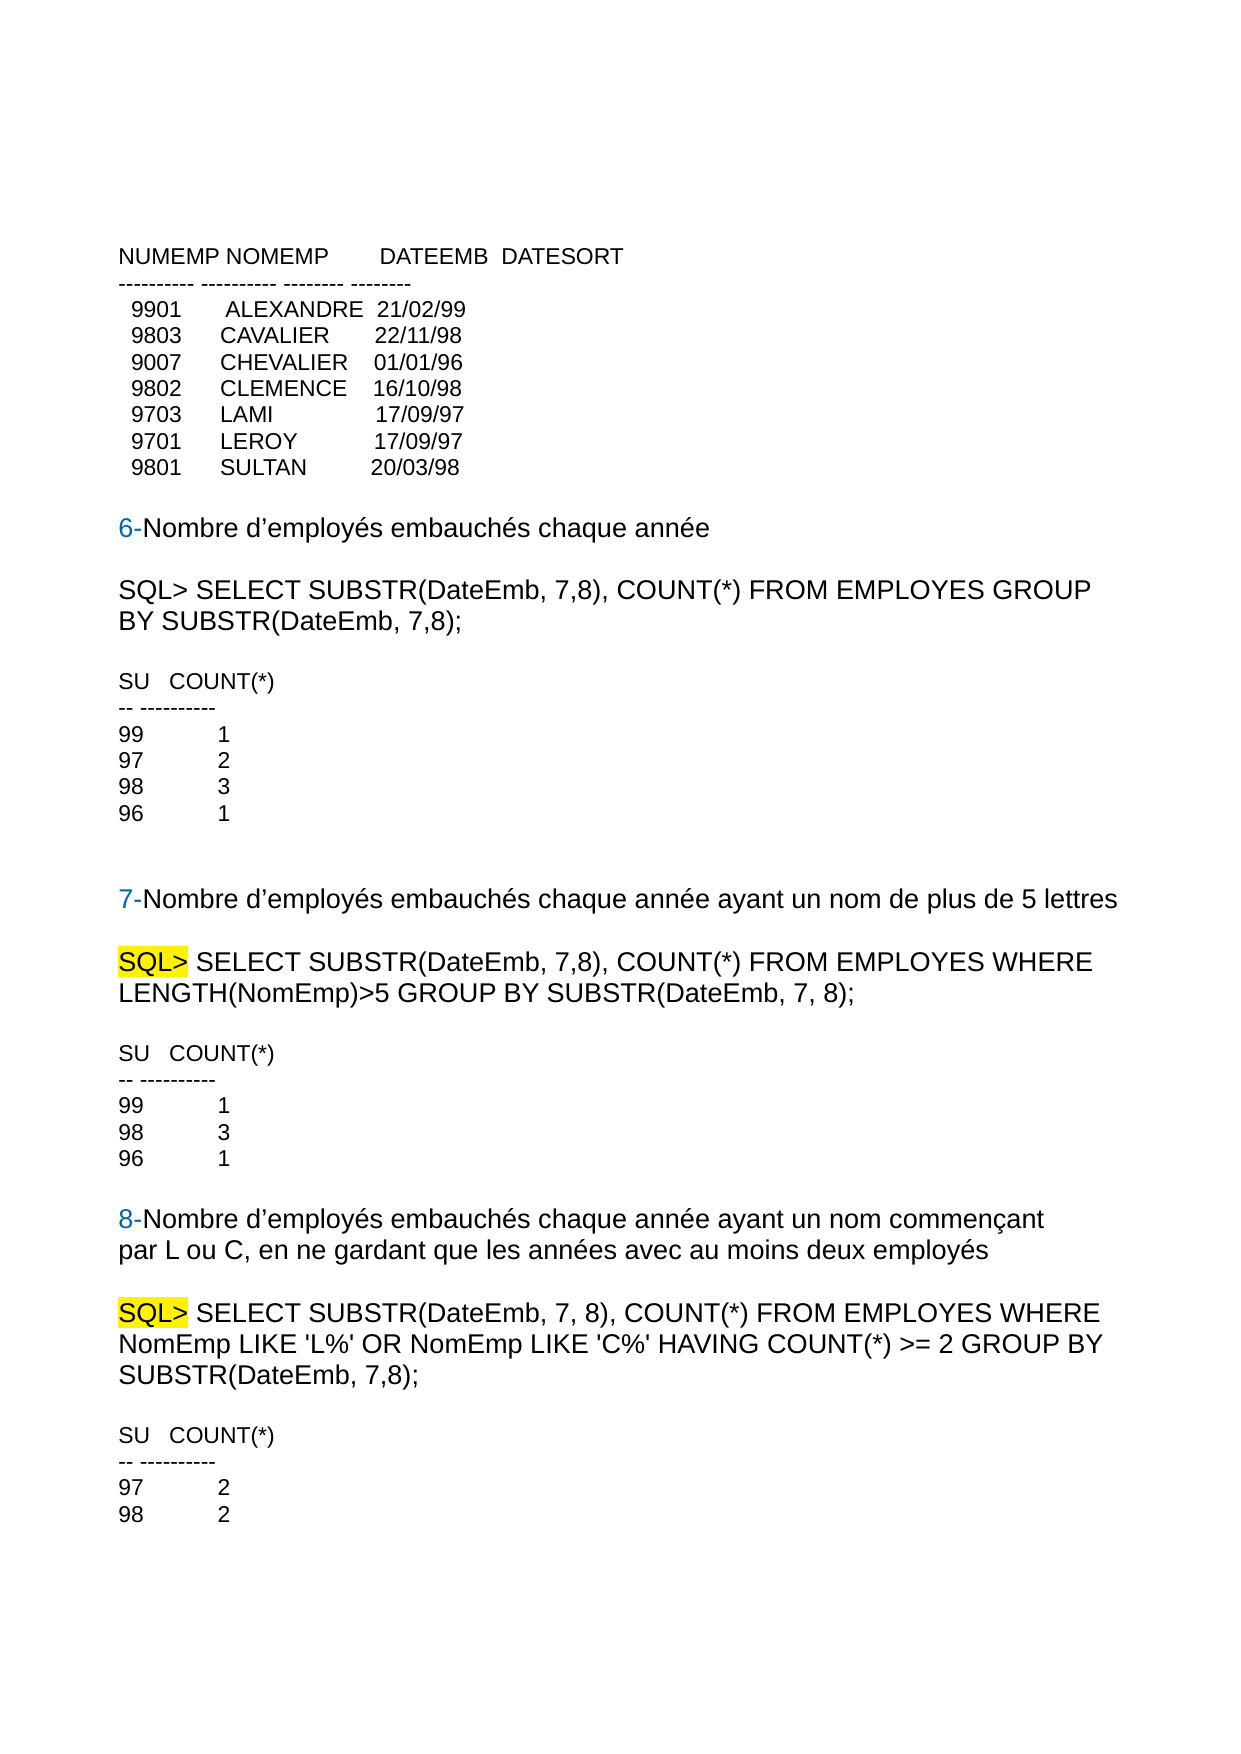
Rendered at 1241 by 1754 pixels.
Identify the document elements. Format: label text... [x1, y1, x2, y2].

text 9703 LAMI 17/09/97 [118, 401, 1122, 428]
text SU COUNT(*) [118, 1422, 1122, 1448]
text 96 1 [118, 799, 1122, 826]
text 8-Nombre d’employés embauchés chaque année ayant un nom commençant [118, 1203, 1122, 1234]
text 9701 LEROY 17/09/97 [118, 428, 1122, 454]
text par L ou C, en ne gardant que les années avec au moins deux employés [118, 1234, 1122, 1265]
text 9802 CLEMENCE 16/10/98 [118, 375, 1122, 401]
text 99 1 [118, 721, 1122, 747]
text -- ---------- [118, 1066, 1122, 1092]
text 7-Nombre d’employés embauchés chaque année ayant un nom de plus de 5 lettres [118, 883, 1122, 915]
text SQL> SELECT SUBSTR(DateEmb, 7,8), COUNT(*) FROM EMPLOYES GROUP BY SUBSTR(DateEmb, 7,8); [118, 574, 1122, 637]
text SU COUNT(*) [118, 1040, 1122, 1066]
text -- ---------- [118, 694, 1122, 721]
text 9803 CAVALIER 22/11/98 [118, 322, 1122, 348]
text 6-Nombre d’employés embauchés chaque année [118, 512, 1122, 543]
text SQL> SELECT SUBSTR(DateEmb, 7,8), COUNT(*) FROM EMPLOYES WHERE LENGTH(NomEmp)>5 GROUP BY SUBSTR(DateEmb, 7, 8); [118, 946, 1122, 1008]
text 99 1 [118, 1092, 1122, 1119]
text 97 2 [118, 747, 1122, 773]
text 96 1 [118, 1145, 1122, 1172]
text NUMEMP NOMEMP DATEEMB DATESORT [118, 243, 1122, 269]
text -- ---------- [118, 1448, 1122, 1474]
text 98 3 [118, 773, 1122, 799]
text 9901 ALEXANDRE 21/02/99 [118, 296, 1122, 322]
text 98 3 [118, 1119, 1122, 1145]
text 98 2 [118, 1501, 1122, 1527]
text 97 2 [118, 1474, 1122, 1501]
text 9801 SULTAN 20/03/98 [118, 454, 1122, 480]
text 9007 CHEVALIER 01/01/96 [118, 348, 1122, 375]
text SU COUNT(*) [118, 668, 1122, 694]
text ---------- ---------- -------- -------- [118, 269, 1122, 296]
text SQL> SELECT SUBSTR(DateEmb, 7, 8), COUNT(*) FROM EMPLOYES WHERE NomEmp LIKE 'L%' OR NomEmp LIKE 'C%' HAVING COUNT(*) >= 2 GROUP BY SUBSTR(DateEmb, 7,8); [118, 1297, 1122, 1390]
